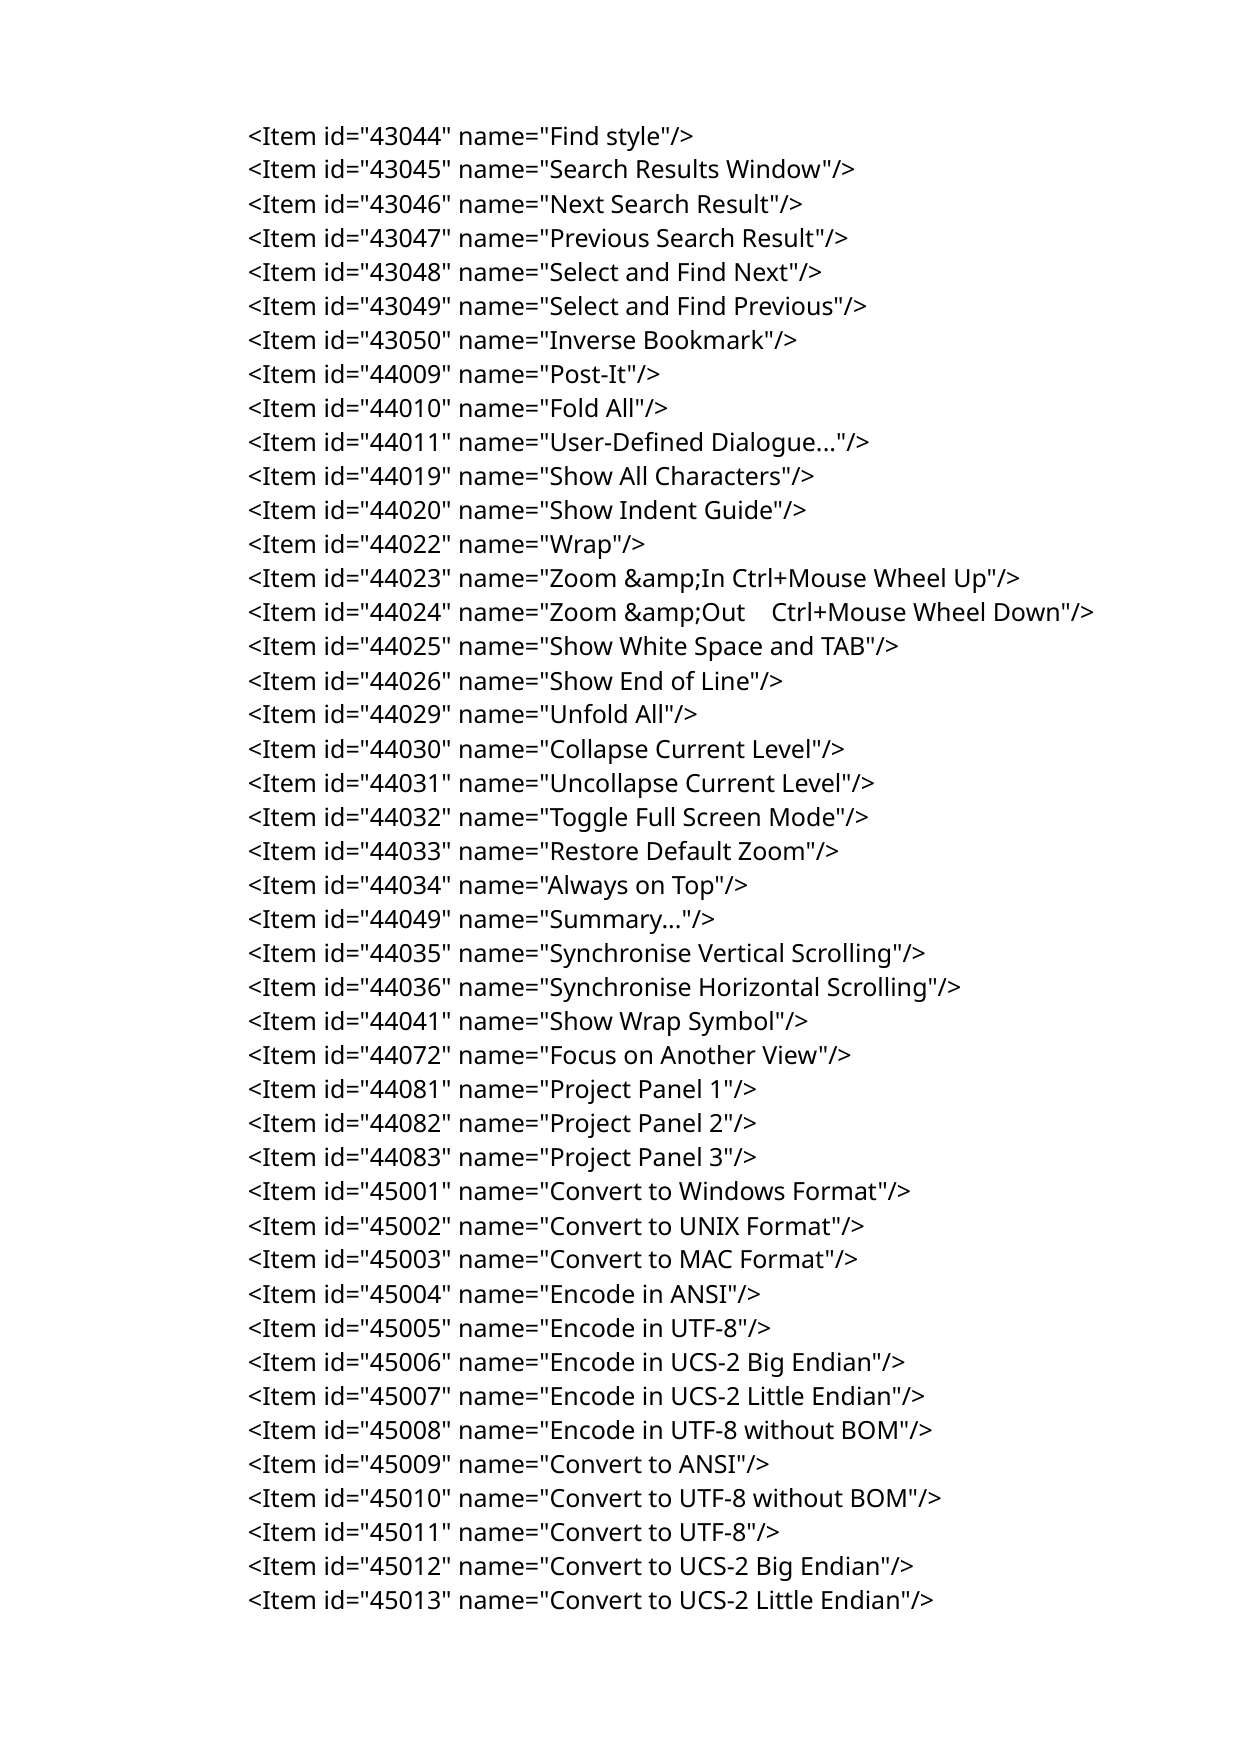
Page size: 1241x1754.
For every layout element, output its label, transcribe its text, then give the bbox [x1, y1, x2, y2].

text <Item id="44033" name="Restore Default Zoom"/> [118, 833, 1122, 867]
text <Item id="45002" name="Convert to UNIX Format"/> [118, 1208, 1122, 1242]
text <Item id="44083" name="Project Panel 3"/> [118, 1140, 1122, 1174]
text <Item id="43044" name="Find style"/> [118, 118, 1122, 152]
text <Item id="44034" name="Always on Top"/> [118, 867, 1122, 902]
text <Item id="44011" name="User-Defined Dialogue..."/> [118, 425, 1122, 459]
text <Item id="44020" name="Show Indent Guide"/> [118, 493, 1122, 527]
text <Item id="44031" name="Uncollapse Current Level"/> [118, 765, 1122, 799]
text <Item id="43047" name="Previous Search Result"/> [118, 220, 1122, 254]
text <Item id="44041" name="Show Wrap Symbol"/> [118, 1004, 1122, 1038]
text <Item id="45013" name="Convert to UCS-2 Little Endian"/> [118, 1583, 1122, 1617]
text <Item id="45010" name="Convert to UTF-8 without BOM"/> [118, 1481, 1122, 1515]
text <Item id="45009" name="Convert to ANSI"/> [118, 1447, 1122, 1481]
text <Item id="45007" name="Encode in UCS-2 Little Endian"/> [118, 1378, 1122, 1412]
text <Item id="44032" name="Toggle Full Screen Mode"/> [118, 799, 1122, 833]
text <Item id="44026" name="Show End of Line"/> [118, 663, 1122, 697]
text <Item id="44072" name="Focus on Another View"/> [118, 1038, 1122, 1072]
text <Item id="44049" name="Summary..."/> [118, 902, 1122, 936]
text <Item id="44030" name="Collapse Current Level"/> [118, 731, 1122, 765]
text <Item id="44010" name="Fold All"/> [118, 391, 1122, 425]
text <Item id="44036" name="Synchronise Horizontal Scrolling"/> [118, 970, 1122, 1004]
text <Item id="45003" name="Convert to MAC Format"/> [118, 1242, 1122, 1276]
text <Item id="44081" name="Project Panel 1"/> [118, 1072, 1122, 1106]
text <Item id="44009" name="Post-It"/> [118, 357, 1122, 391]
text <Item id="45008" name="Encode in UTF-8 without BOM"/> [118, 1412, 1122, 1447]
text <Item id="45005" name="Encode in UTF-8"/> [118, 1310, 1122, 1344]
text <Item id="43050" name="Inverse Bookmark"/> [118, 322, 1122, 357]
text <Item id="43049" name="Select and Find Previous"/> [118, 288, 1122, 322]
text <Item id="45001" name="Convert to Windows Format"/> [118, 1174, 1122, 1208]
text <Item id="44035" name="Synchronise Vertical Scrolling"/> [118, 936, 1122, 970]
text <Item id="45006" name="Encode in UCS-2 Big Endian"/> [118, 1344, 1122, 1378]
text <Item id="44082" name="Project Panel 2"/> [118, 1106, 1122, 1140]
text <Item id="44025" name="Show White Space and TAB"/> [118, 629, 1122, 663]
text <Item id="44019" name="Show All Characters"/> [118, 459, 1122, 493]
text <Item id="45012" name="Convert to UCS-2 Big Endian"/> [118, 1549, 1122, 1583]
text <Item id="44022" name="Wrap"/> [118, 527, 1122, 561]
text <Item id="43045" name="Search Results Window"/> [118, 152, 1122, 186]
text <Item id="45004" name="Encode in ANSI"/> [118, 1276, 1122, 1310]
text <Item id="44023" name="Zoom &amp;In Ctrl+Mouse Wheel Up"/> [118, 561, 1122, 595]
text <Item id="43048" name="Select and Find Next"/> [118, 254, 1122, 288]
text <Item id="44024" name="Zoom &amp;Out Ctrl+Mouse Wheel Down"/> [118, 595, 1122, 629]
text <Item id="43046" name="Next Search Result"/> [118, 186, 1122, 220]
text <Item id="44029" name="Unfold All"/> [118, 697, 1122, 731]
text <Item id="45011" name="Convert to UTF-8"/> [118, 1515, 1122, 1549]
